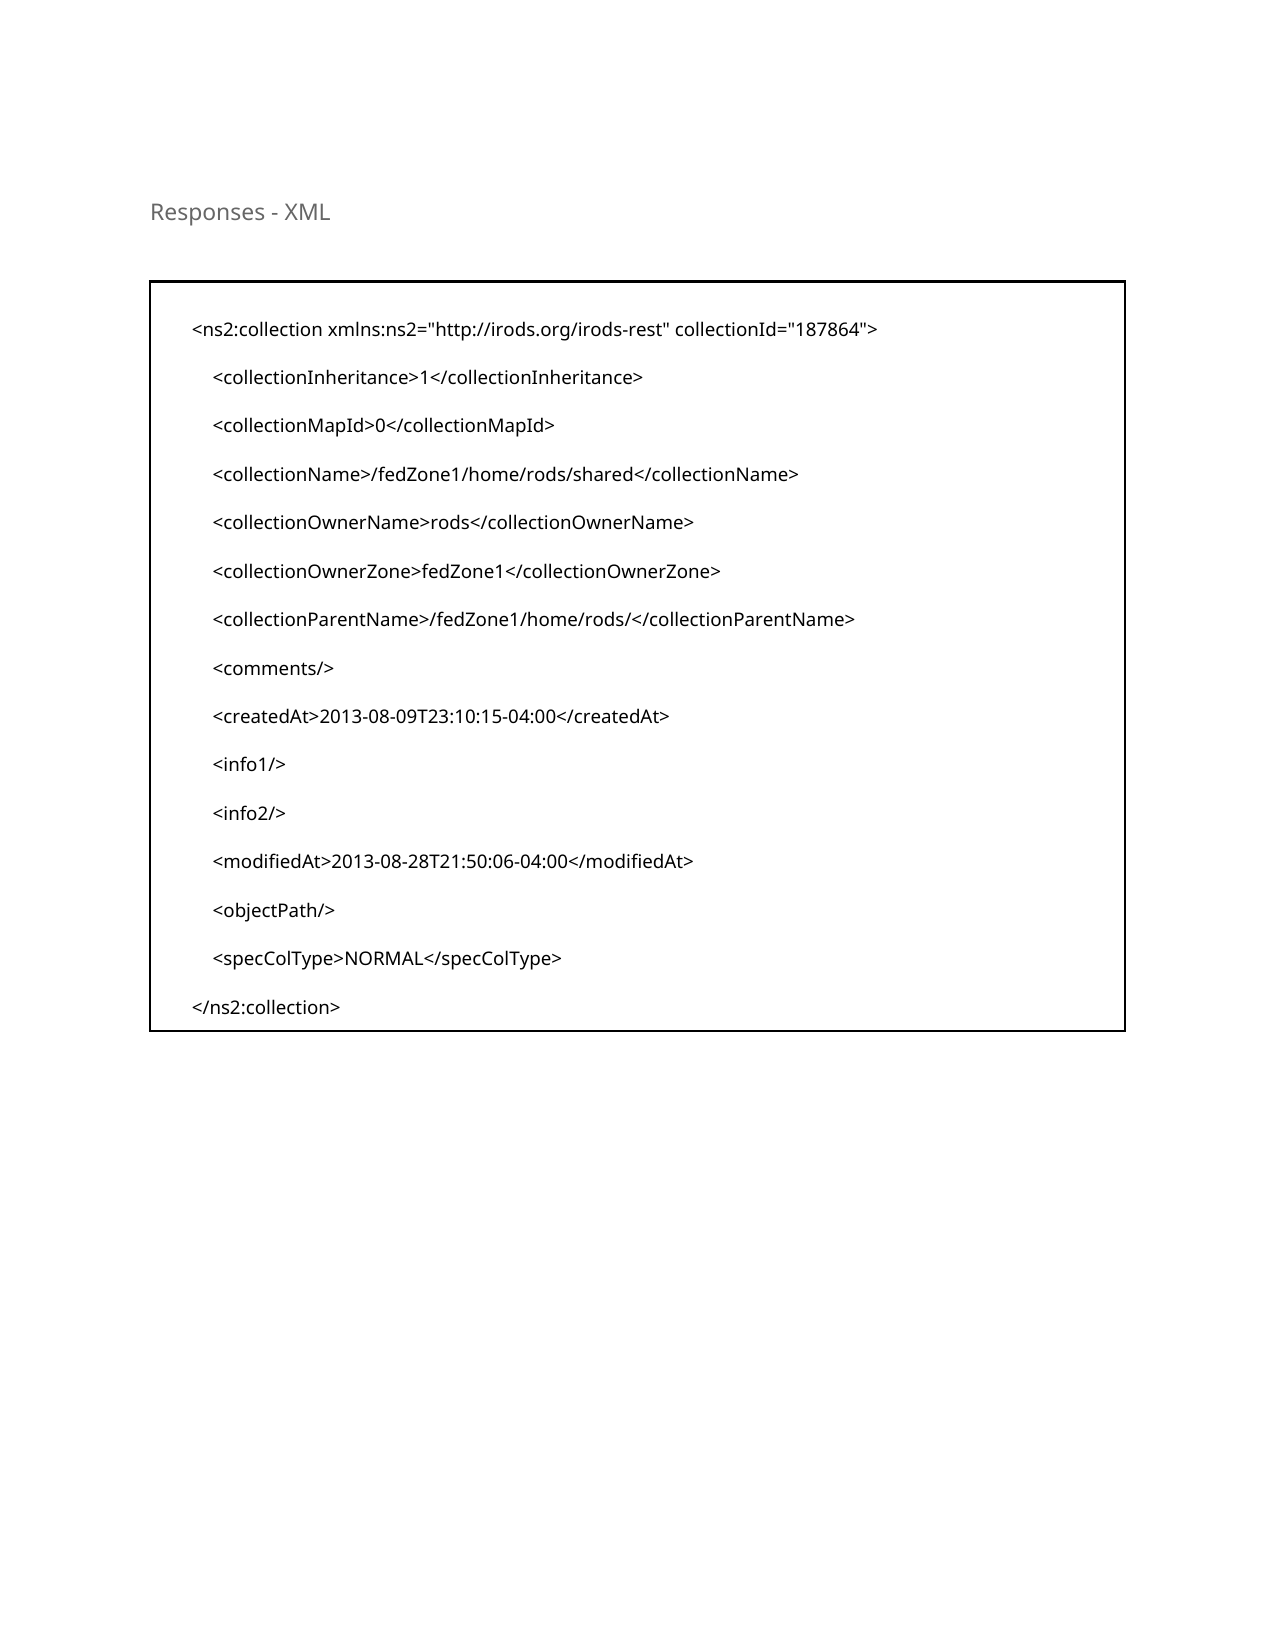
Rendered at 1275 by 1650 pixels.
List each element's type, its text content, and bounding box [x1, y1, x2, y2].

subtitle Responses - XML [150, 196, 1125, 227]
table_header <ns2:collection xmlns:ns2="http://irods.org/irods-rest" collectionId="187864"> <collectionInheritance>1</collectionInheritance> <collectionMapId>0</collectionMapId> <collectionName>/fedZone1/home/rods/shared</collectionName> <collectionOwnerName>rods</collectionOwnerName> <collectionOwnerZone>fedZone1</collectionOwnerZone> <collectionParentName>/fedZone1/home/rods/</collectionParentName> <comments/> <createdAt>2013-08-09T23:10:15-04:00</createdAt> <info1/> <info2/> <modifiedAt>2013-08-28T21:50:06-04:00</modifiedAt> <objectPath/> <specColType>NORMAL</specColType> </ns2:collection> [151, 283, 1124, 1030]
